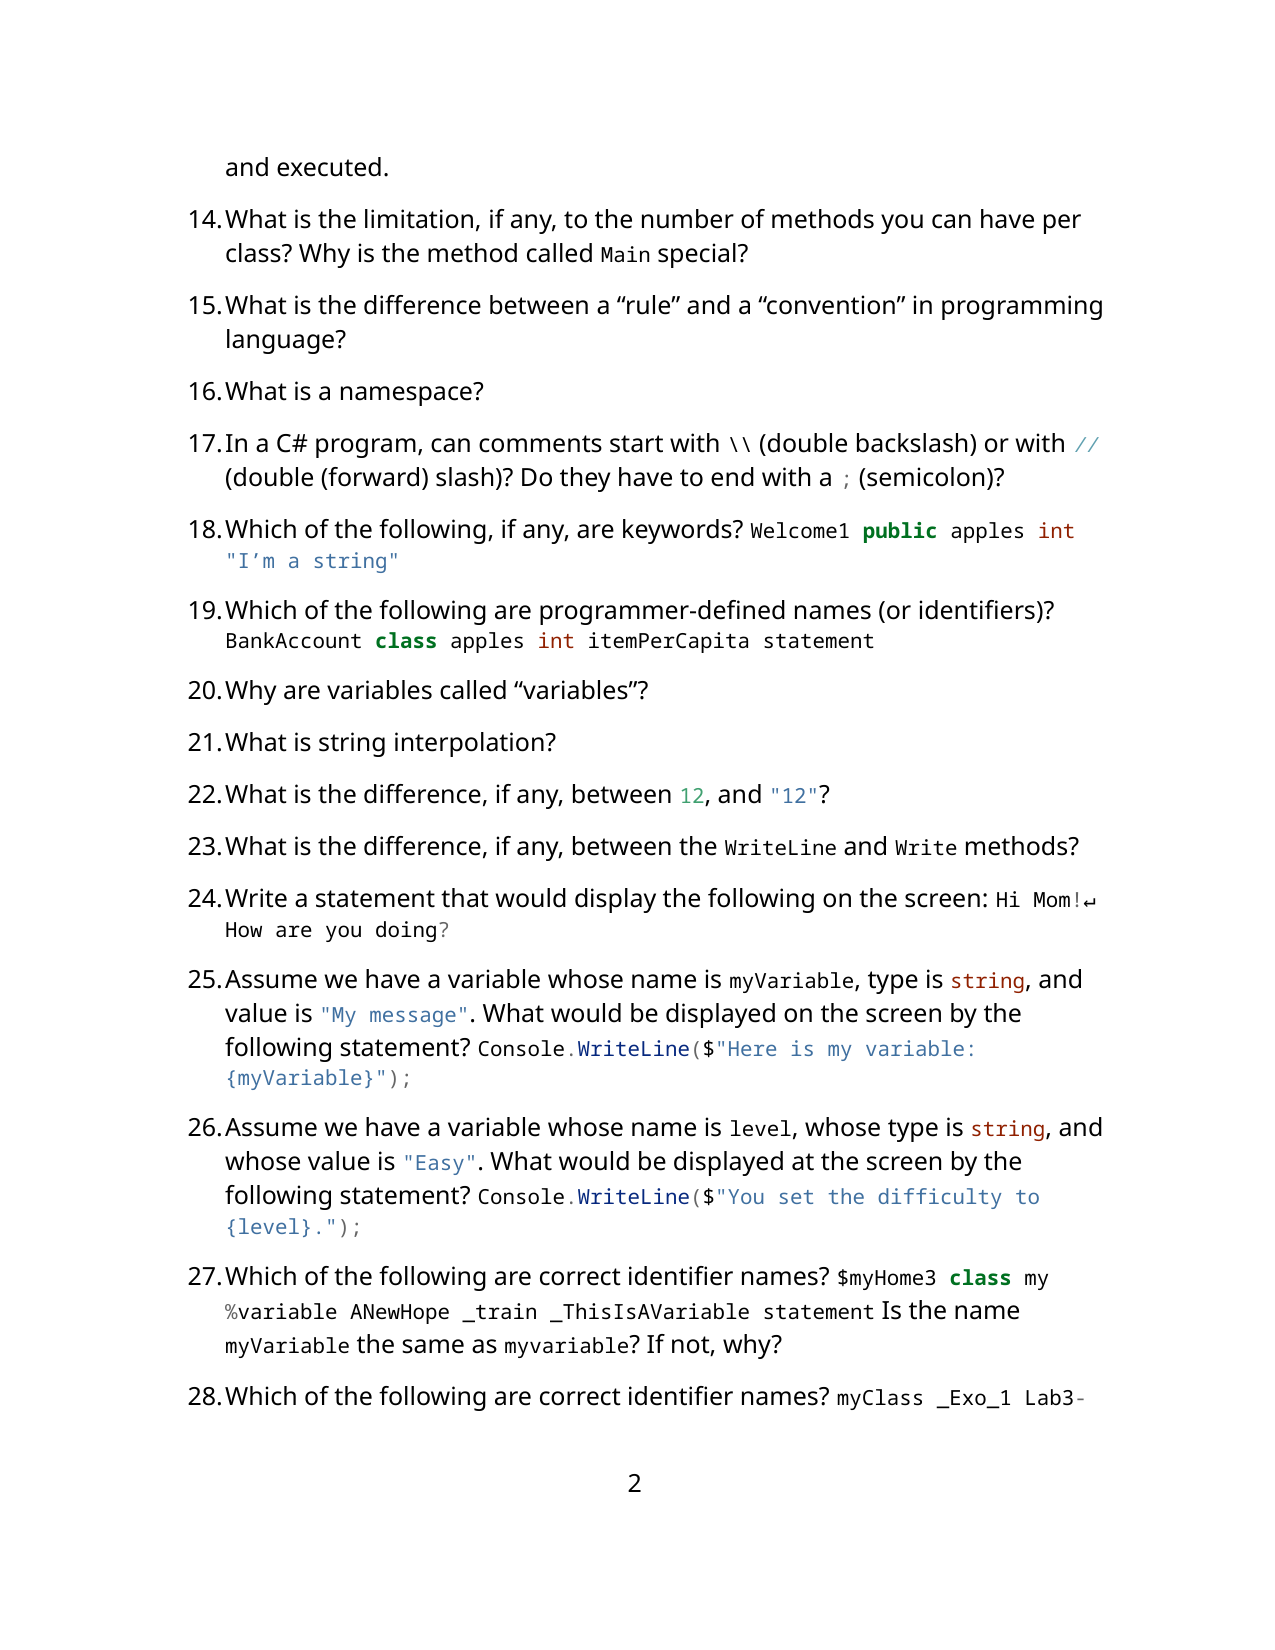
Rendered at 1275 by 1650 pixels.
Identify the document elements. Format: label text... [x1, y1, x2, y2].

list Why are variables called “variables”? [187, 673, 1125, 707]
list What is a namespace? [187, 374, 1125, 408]
list Which of the following, if any, are keywords? Welcome1 public apples int "I’m a string" [187, 512, 1125, 574]
list Write a statement that would display the following on the screen: Hi Mom!↵ How are you doing? [187, 881, 1125, 943]
list Assume we have a variable whose name is level, whose type is string, and whose value is "Easy". What would be displayed at the screen by the following statement? Console.WriteLine($"You set the difficulty to {level}."); [187, 1110, 1125, 1240]
list Which of the following are programmer-defined names (or identifiers)? BankAccount class apples int itemPerCapita statement [187, 592, 1125, 655]
list What is string interpolation? [187, 725, 1125, 759]
list What is the difference, if any, between 12, and "12"? [187, 777, 1125, 811]
list Which of the following are correct identifier names? myClass _Exo_1 Lab3- [187, 1378, 1125, 1412]
list Which of the following are correct identifier names? $myHome3 class my%variable ANewHope _train _ThisIsAVariable statement Is the name myVariable the same as myvariable? If not, why? [187, 1258, 1125, 1361]
list and executed. [187, 150, 1125, 184]
list What is the difference between a “rule” and a “convention” in programming language? [187, 288, 1125, 356]
list What is the limitation, if any, to the number of methods you can have per class? Why is the method called Main special? [187, 202, 1125, 270]
list Assume we have a variable whose name is myVariable, type is string, and value is "My message". What would be displayed on the screen by the following statement? Console.WriteLine($"Here is my variable: {myVariable}"); [187, 961, 1125, 1092]
list In a C# program, can comments start with \\ (double backslash) or with // (double (forward) slash)? Do they have to end with a ; (semicolon)? [187, 426, 1125, 494]
list What is the difference, if any, between the WriteLine and Write methods? [187, 829, 1125, 863]
